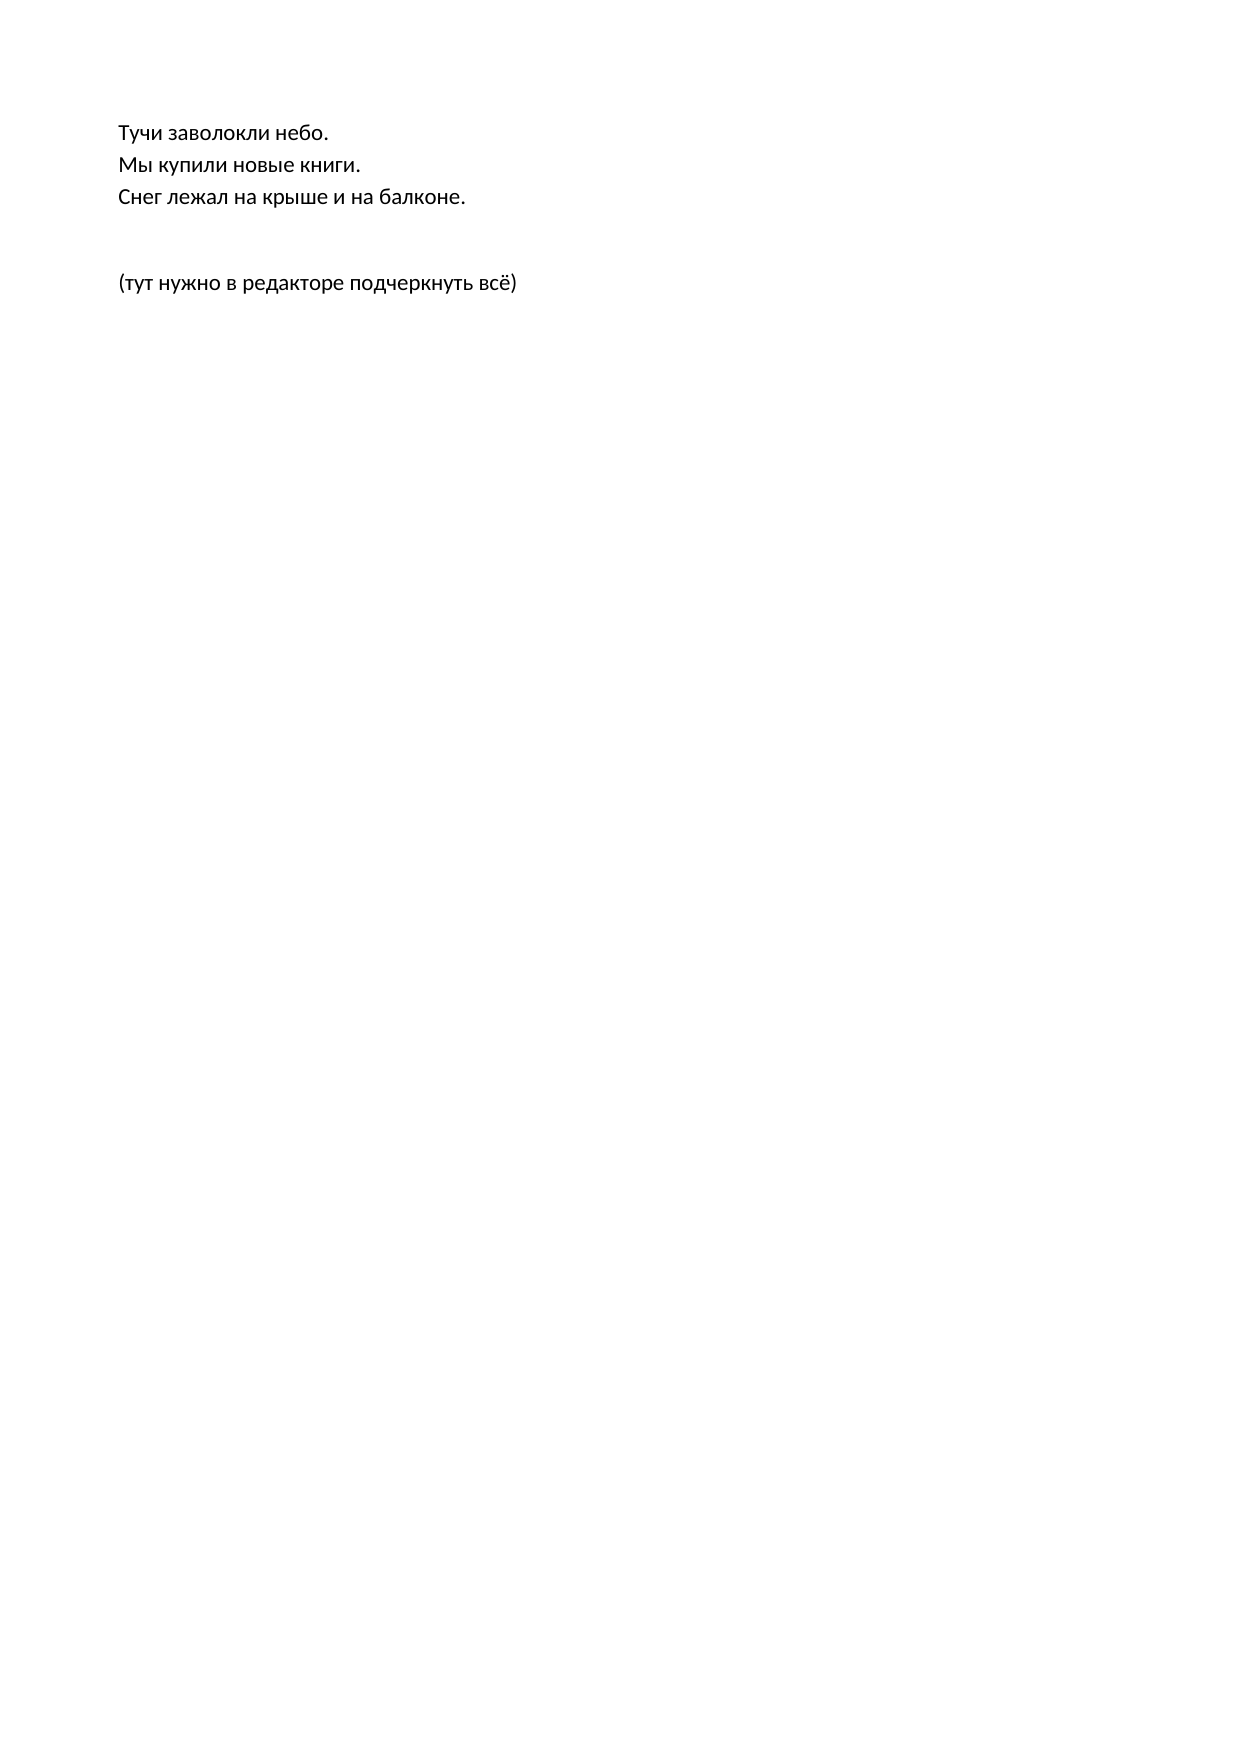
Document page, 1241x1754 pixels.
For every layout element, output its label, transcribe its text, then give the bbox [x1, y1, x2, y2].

text Снег лежал на крыше и на балконе. [118, 182, 1122, 211]
text (тут нужно в редакторе подчеркнуть всё) [118, 268, 1122, 296]
text Тучи заволокли небо. [118, 118, 1122, 146]
text Мы купили новые книги. [118, 150, 1122, 178]
